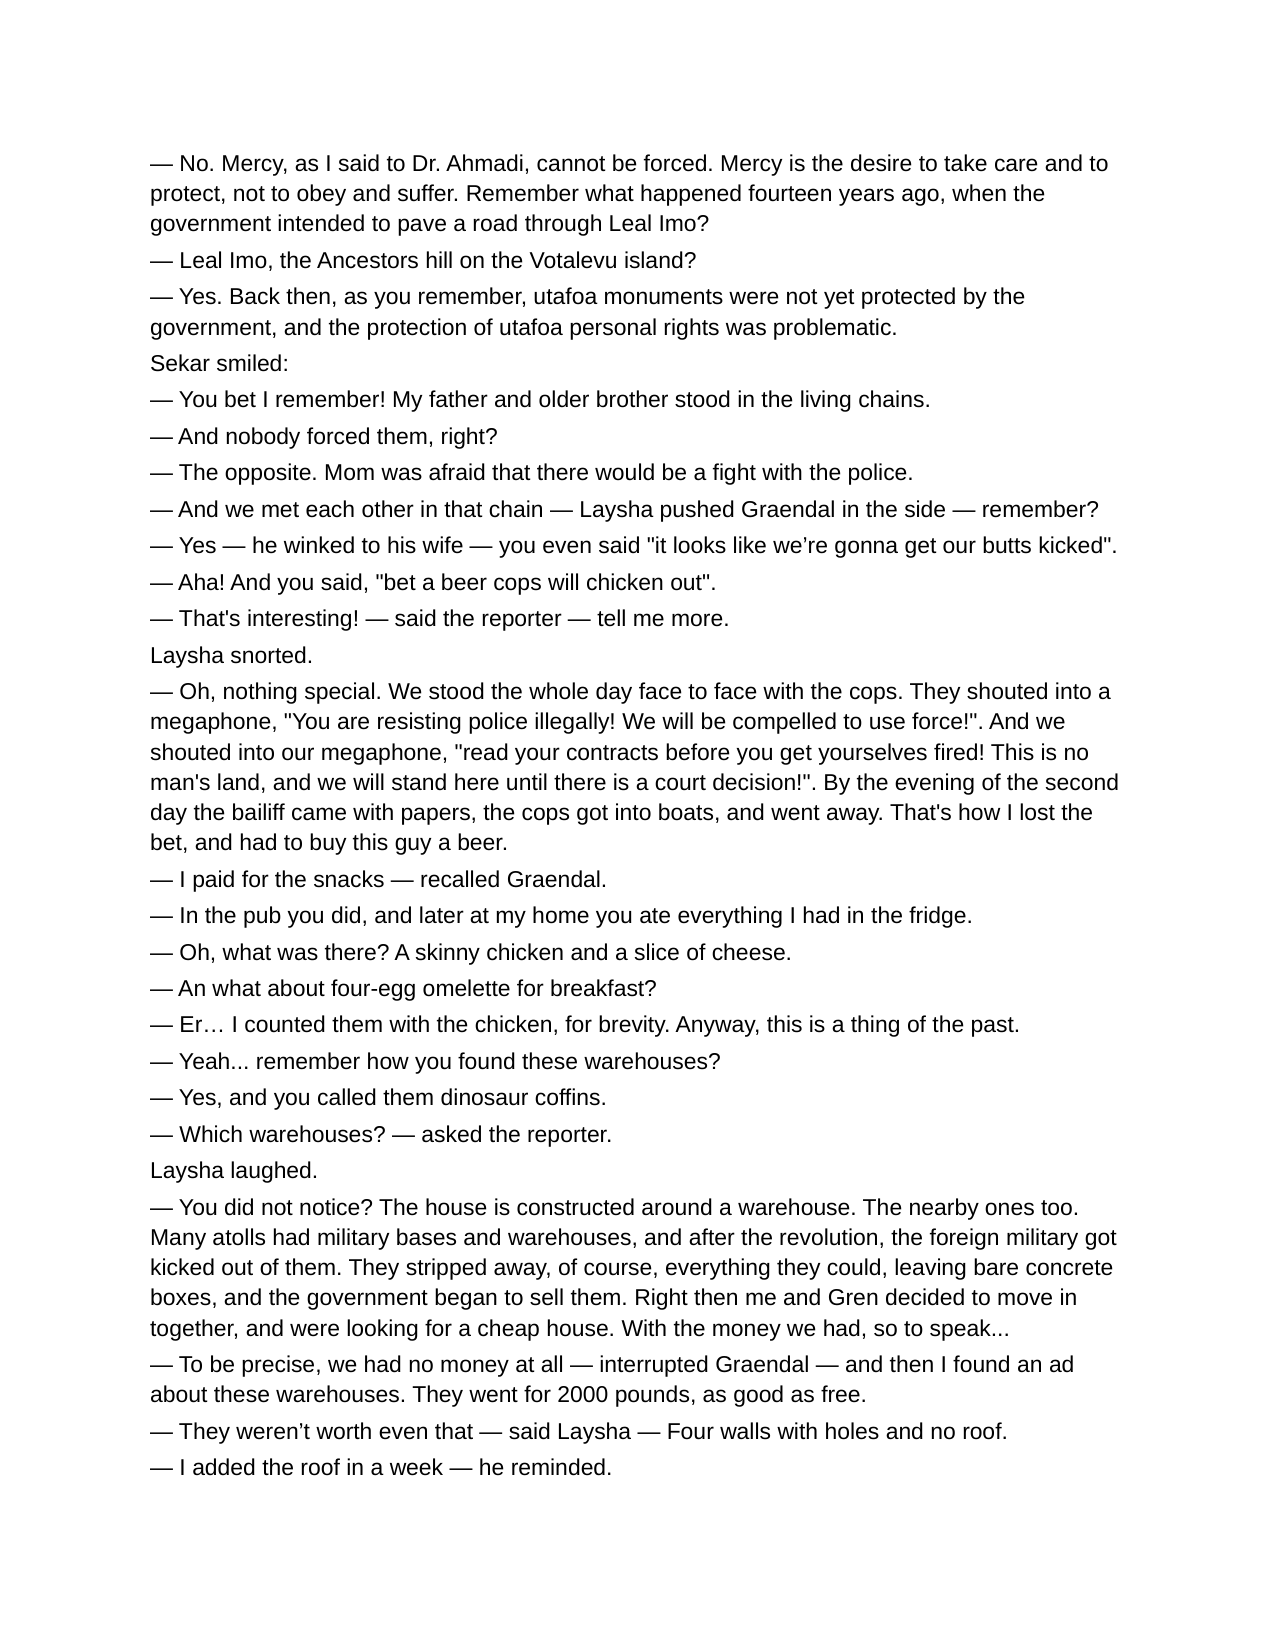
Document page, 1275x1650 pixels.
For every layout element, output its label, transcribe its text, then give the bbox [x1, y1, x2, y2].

text — Oh, what was there? A skinny chicken and a slice of cheese. [150, 938, 1125, 965]
text Laysha laughed. [150, 1157, 1125, 1184]
text — To be precise, we had no money at all — interrupted Graendal — and then I found an ad about these warehouses. They went for 2000 pounds, as good as free. [150, 1351, 1125, 1408]
text Sekar smiled: [150, 350, 1125, 376]
text — Oh, nothing special. We stood the whole day face to face with the cops. They shouted into a megaphone, "You are resisting police illegally! We will be compelled to use force!". And we shouted into our megaphone, "read your contracts before you get yourselves fired! This is no man's land, and we will stand here until there is a court decision!". By the evening of the second day the bailiff came with papers, the cops got into boats, and went away. That's how I lost the bet, and had to buy this guy a beer. [150, 678, 1125, 856]
text — They weren’t worth even that — said Laysha — Four walls with holes and no roof. [150, 1418, 1125, 1444]
text — You did not notice? The house is constructed around a warehouse. The nearby ones too. Many atolls had military bases and warehouses, and after the revolution, the foreign military got kicked out of them. They stripped away, of course, everything they could, leaving bare concrete boxes, and the government began to sell them. Right then me and Gren decided to move in together, and were looking for a cheap house. With the money we had, so to speak... [150, 1194, 1125, 1341]
text — Leal Imo, the Ancestors hill on the Votalevu island? [150, 247, 1125, 273]
text — In the pub you did, and later at my home you ate everything I had in the fridge. [150, 902, 1125, 928]
text — I paid for the snacks — recalled Graendal. [150, 866, 1125, 892]
text — I added the roof ​​in a week — he reminded. [150, 1454, 1125, 1481]
text — An what about four-egg omelette for breakfast? [150, 975, 1125, 1001]
text — The opposite. Mom was afraid that there would be a fight with the police. [150, 459, 1125, 486]
text — Yes — he winked to his wife — you even said "it looks like we’re gonna get our butts kicked". [150, 532, 1125, 559]
text — Yes, and you called them dinosaur coffins. [150, 1084, 1125, 1111]
text — Er… I counted them with the chicken, for brevity. Anyway, this is a thing of the past. [150, 1011, 1125, 1038]
text — And we met each other in that chain — Laysha pushed Graendal in the side — remember? [150, 496, 1125, 522]
text — No. Mercy, as I said to Dr. Ahmadi, cannot be forced. Mercy is the desire to take care and to protect, not to obey and suffer. Remember what happened fourteen years ago, when the government intended to pave a road through Leal Imo? [150, 150, 1125, 237]
text — Yes. Back then, as you remember, utafoa monuments were not yet protected by the government, and the protection of utafoa personal rights was problematic. [150, 283, 1125, 340]
text — That's interesting! — said the reporter — tell me more. [150, 605, 1125, 632]
text — You bet I remember! My father and older brother stood in the living chains. [150, 386, 1125, 413]
text Laysha snorted. [150, 642, 1125, 668]
text — And nobody forced them, right? [150, 423, 1125, 449]
text — Which warehouses? — asked the reporter. [150, 1121, 1125, 1147]
text — Aha! And you said, "bet a beer cops will chicken out". [150, 569, 1125, 595]
text — Yeah... remember how you found these warehouses? [150, 1048, 1125, 1074]
